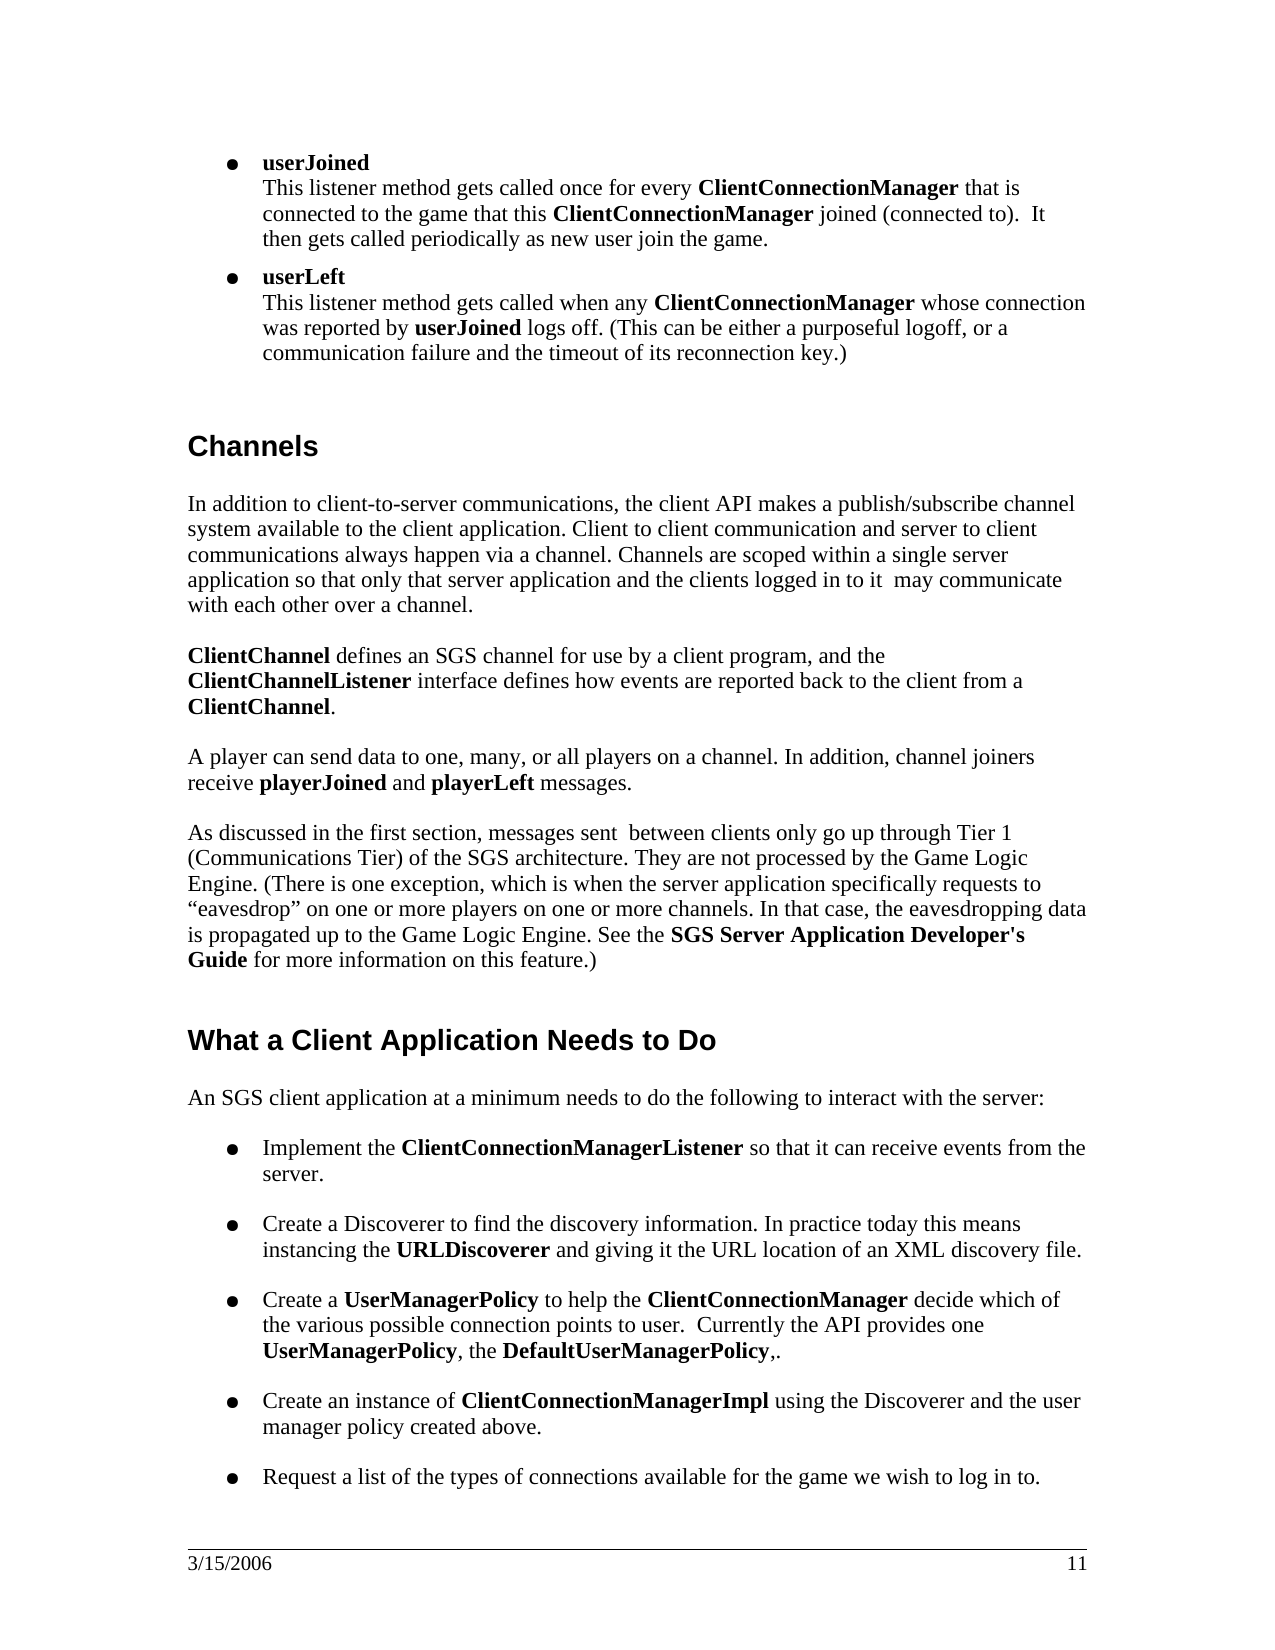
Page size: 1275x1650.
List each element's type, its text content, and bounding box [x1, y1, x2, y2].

text As discussed in the first section, messages sent between clients only go up through Tier 1 (Communications Tier) of the SGS architecture. They are not processed by the Game Logic Engine. (There is one exception, which is when the server application specifically requests to “eavesdrop” on one or more players on one or more channels. In that case, the eavesdropping data is propagated up to the Game Logic Engine. See the SGS Server Application Developer's Guide for more information on this feature.) [187, 820, 1087, 972]
list Create a UserManagerPolicy to help the ClientConnectionManager decide which of the various possible connection points to user. Currently the API provides one UserManagerPolicy, the DefaultUserManagerPolicy,. [225, 1287, 1087, 1363]
text In addition to client-to-server communications, the client API makes a publish/subscribe channel system available to the client application. Client to client communication and server to client communications always happen via a channel. Channels are scoped within a single server application so that only that server application and the clients logged in to it may communicate with each other over a channel. [187, 491, 1087, 618]
text An SGS client application at a minimum needs to do the following to interact with the server: [187, 1085, 1087, 1110]
list Request a list of the types of connections available for the game we wish to log in to. [225, 1464, 1087, 1489]
text A player can send data to one, many, or all players on a channel. In addition, channel joiners receive playerJoined and playerLeft messages. [187, 744, 1087, 795]
subtitle What a Client Application Needs to Do [187, 1014, 1087, 1060]
list userLeft This listener method gets called when any ClientConnectionManager whose connection was reported by userJoined logs off. (This can be either a purposeful logoff, or a communication failure and the timeout of its reconnection key.) [225, 264, 1087, 366]
list userJoined This listener method gets called once for every ClientConnectionManager that is connected to the game that this ClientConnectionManager joined (connected to). It then gets called periodically as new user join the game. [225, 150, 1087, 252]
list Create an instance of ClientConnectionManagerImpl using the Discoverer and the user manager policy created above. [225, 1388, 1087, 1439]
list Create a Discoverer to find the discovery information. In practice today this means instancing the URLDiscoverer and giving it the URL location of an XML discovery file. [225, 1211, 1087, 1262]
subtitle Channels [187, 420, 1087, 466]
list Implement the ClientConnectionManagerListener so that it can receive events from the server. [225, 1135, 1087, 1186]
text ClientChannel defines an SGS channel for use by a client program, and the ClientChannelListener interface defines how events are reported back to the client from a ClientChannel. [187, 643, 1087, 719]
